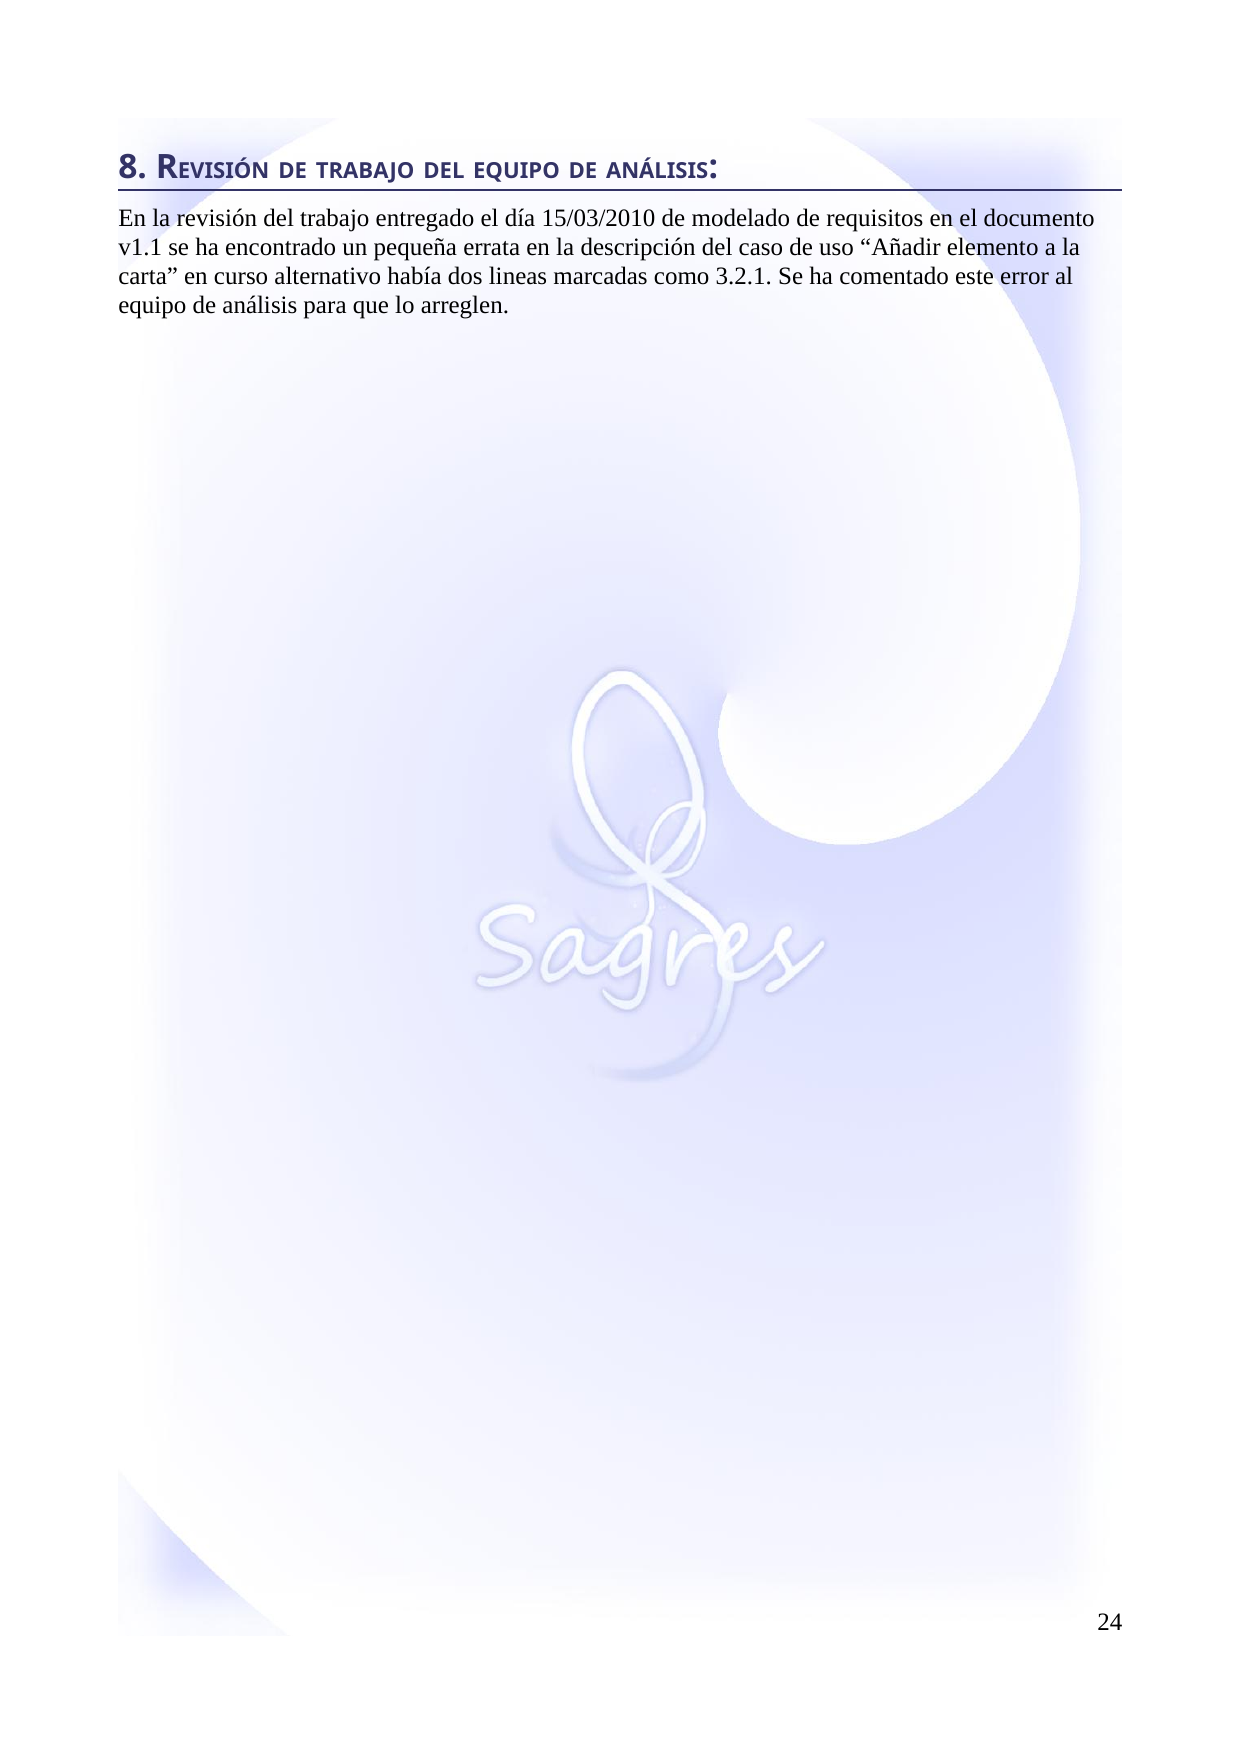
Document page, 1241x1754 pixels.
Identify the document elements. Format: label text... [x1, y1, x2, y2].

picture [118, 191, 1122, 203]
text En la revisión del trabajo entregado el día 15/03/2010 de modelado de requisitos en el documento v1.1 se ha encontrado un pequeña errata en la descripción del caso de uso “Añadir elemento a la carta” en curso alternativo había dos lineas marcadas como 3.2.1. Se ha comentado este error al equipo de análisis para que lo arreglen. [118, 203, 1122, 318]
picture [118, 118, 1122, 143]
subtitle 8. Revisión de trabajo del equipo de análisis: [118, 143, 1122, 189]
picture [118, 318, 1122, 1636]
